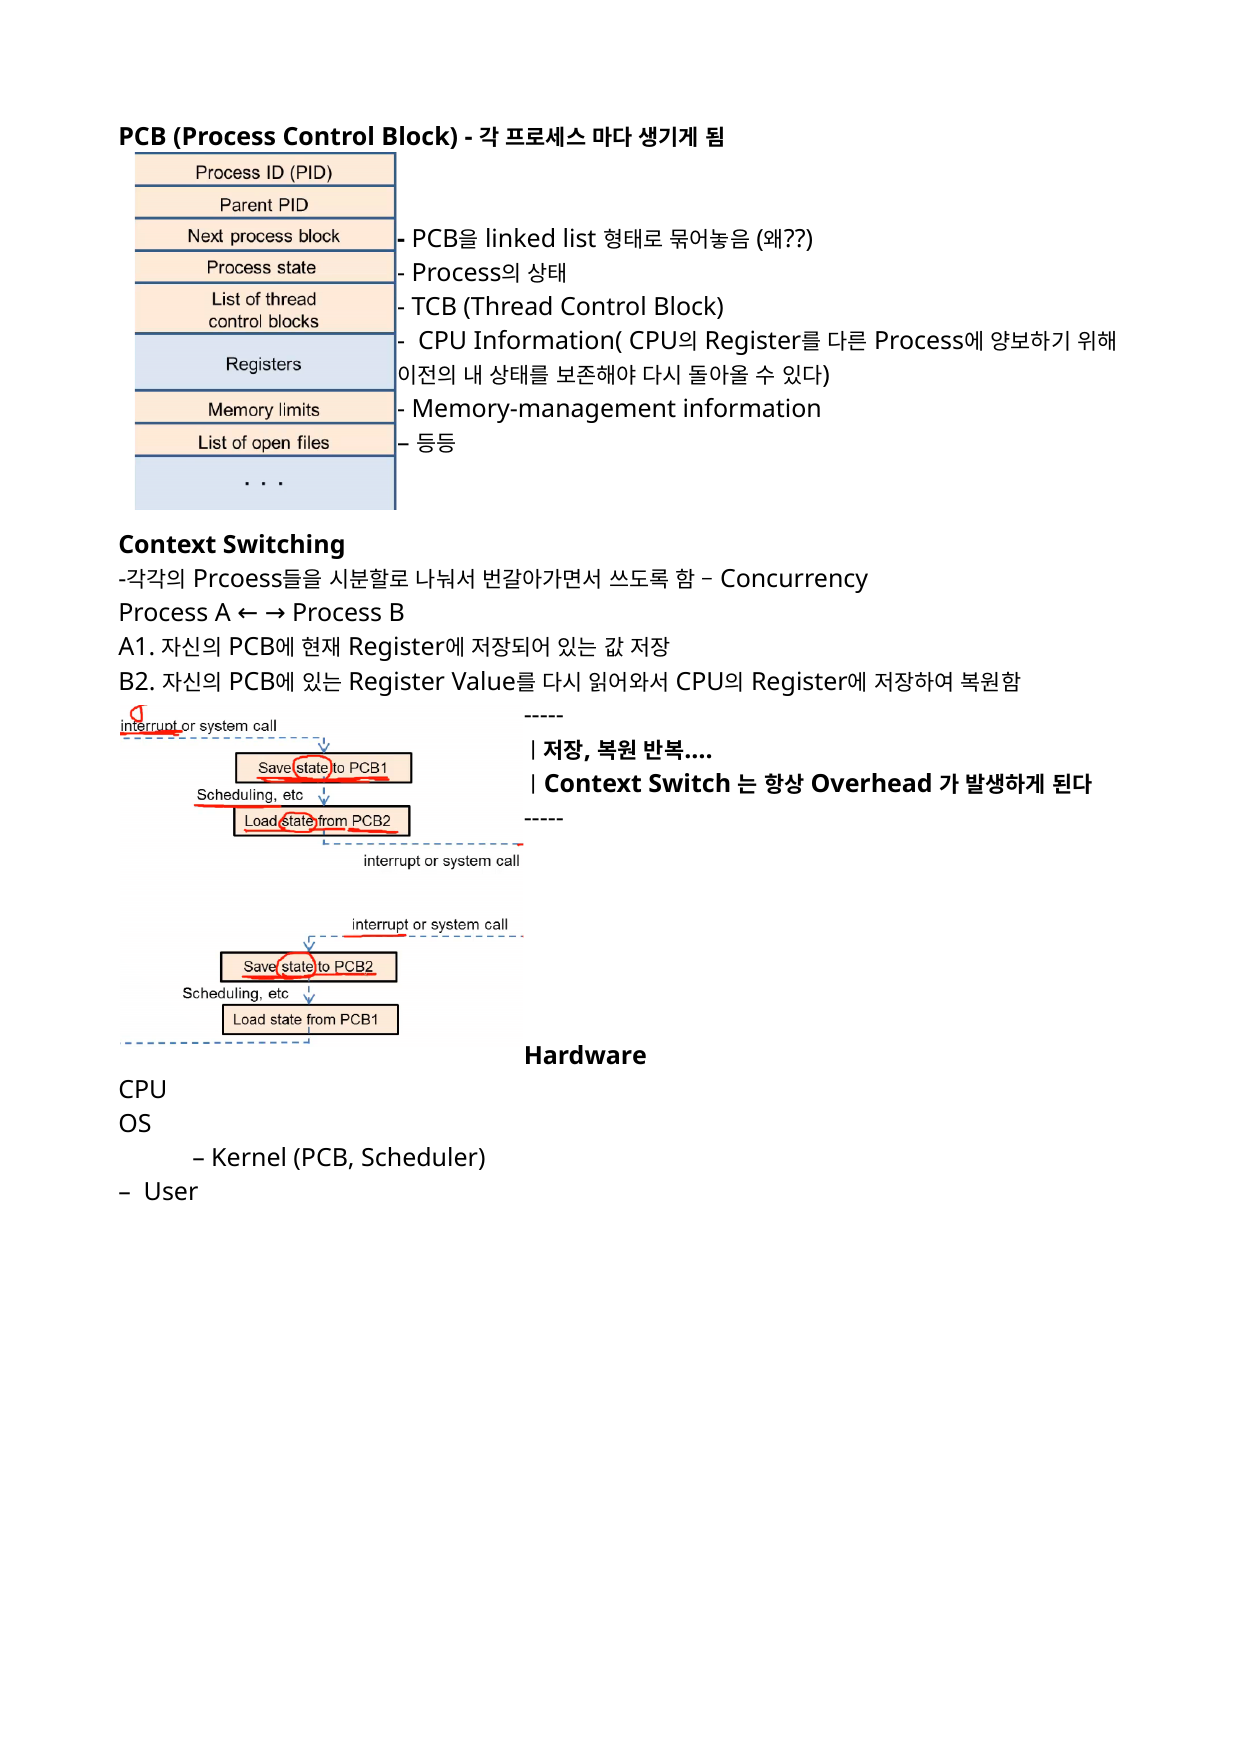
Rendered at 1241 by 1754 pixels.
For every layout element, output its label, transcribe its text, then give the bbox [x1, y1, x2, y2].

text [118, 425, 134, 459]
text – Kernel (PCB, Scheduler) [118, 1140, 1122, 1174]
text - TCB (Thread Control Block) [397, 288, 1122, 322]
text Process A ← → Process B [118, 595, 1122, 629]
text – 등등 [397, 425, 1122, 459]
picture [134, 152, 397, 510]
text OS [118, 1106, 1122, 1140]
text -각각의 Prcoess들을 시분할로 나눠서 번갈아가면서 쓰도록 함 – Concurrency [118, 561, 1122, 595]
text Hardware [118, 1038, 1122, 1072]
text ----- [118, 697, 1122, 731]
picture [120, 705, 524, 1047]
text - Memory-management information [397, 391, 1122, 425]
text ㅣ저장, 복원 반복.… [524, 731, 1122, 765]
text - Process의 상태 [397, 254, 1122, 288]
text CPU [118, 1072, 1122, 1106]
text A1. 자신의 PCB에 현재 Register에 저장되어 있는 값 저장 [118, 629, 1122, 663]
text - PCB을 linked list 형태로 묶어놓음 (왜??) [397, 220, 1122, 254]
text - CPU Information( CPU의 Register를 다른 Process에 양보하기 위해 이전의 내 상태를 보존해야 다시 돌아올 수 있다) [397, 322, 1122, 391]
text [118, 254, 134, 288]
text ㅣContext Switch 는 항상 Overhead 가 발생하게 된다 [524, 765, 1122, 799]
text PCB (Process Control Block) - 각 프로세스 마다 생기게 됨 [118, 118, 1122, 152]
text ----- [524, 799, 1122, 833]
text Context Switching [118, 527, 1122, 561]
text B2. 자신의 PCB에 있는 Register Value를 다시 읽어와서 CPU의 Register에 저장하여 복원함 [118, 663, 1122, 697]
text – User [118, 1174, 1122, 1208]
